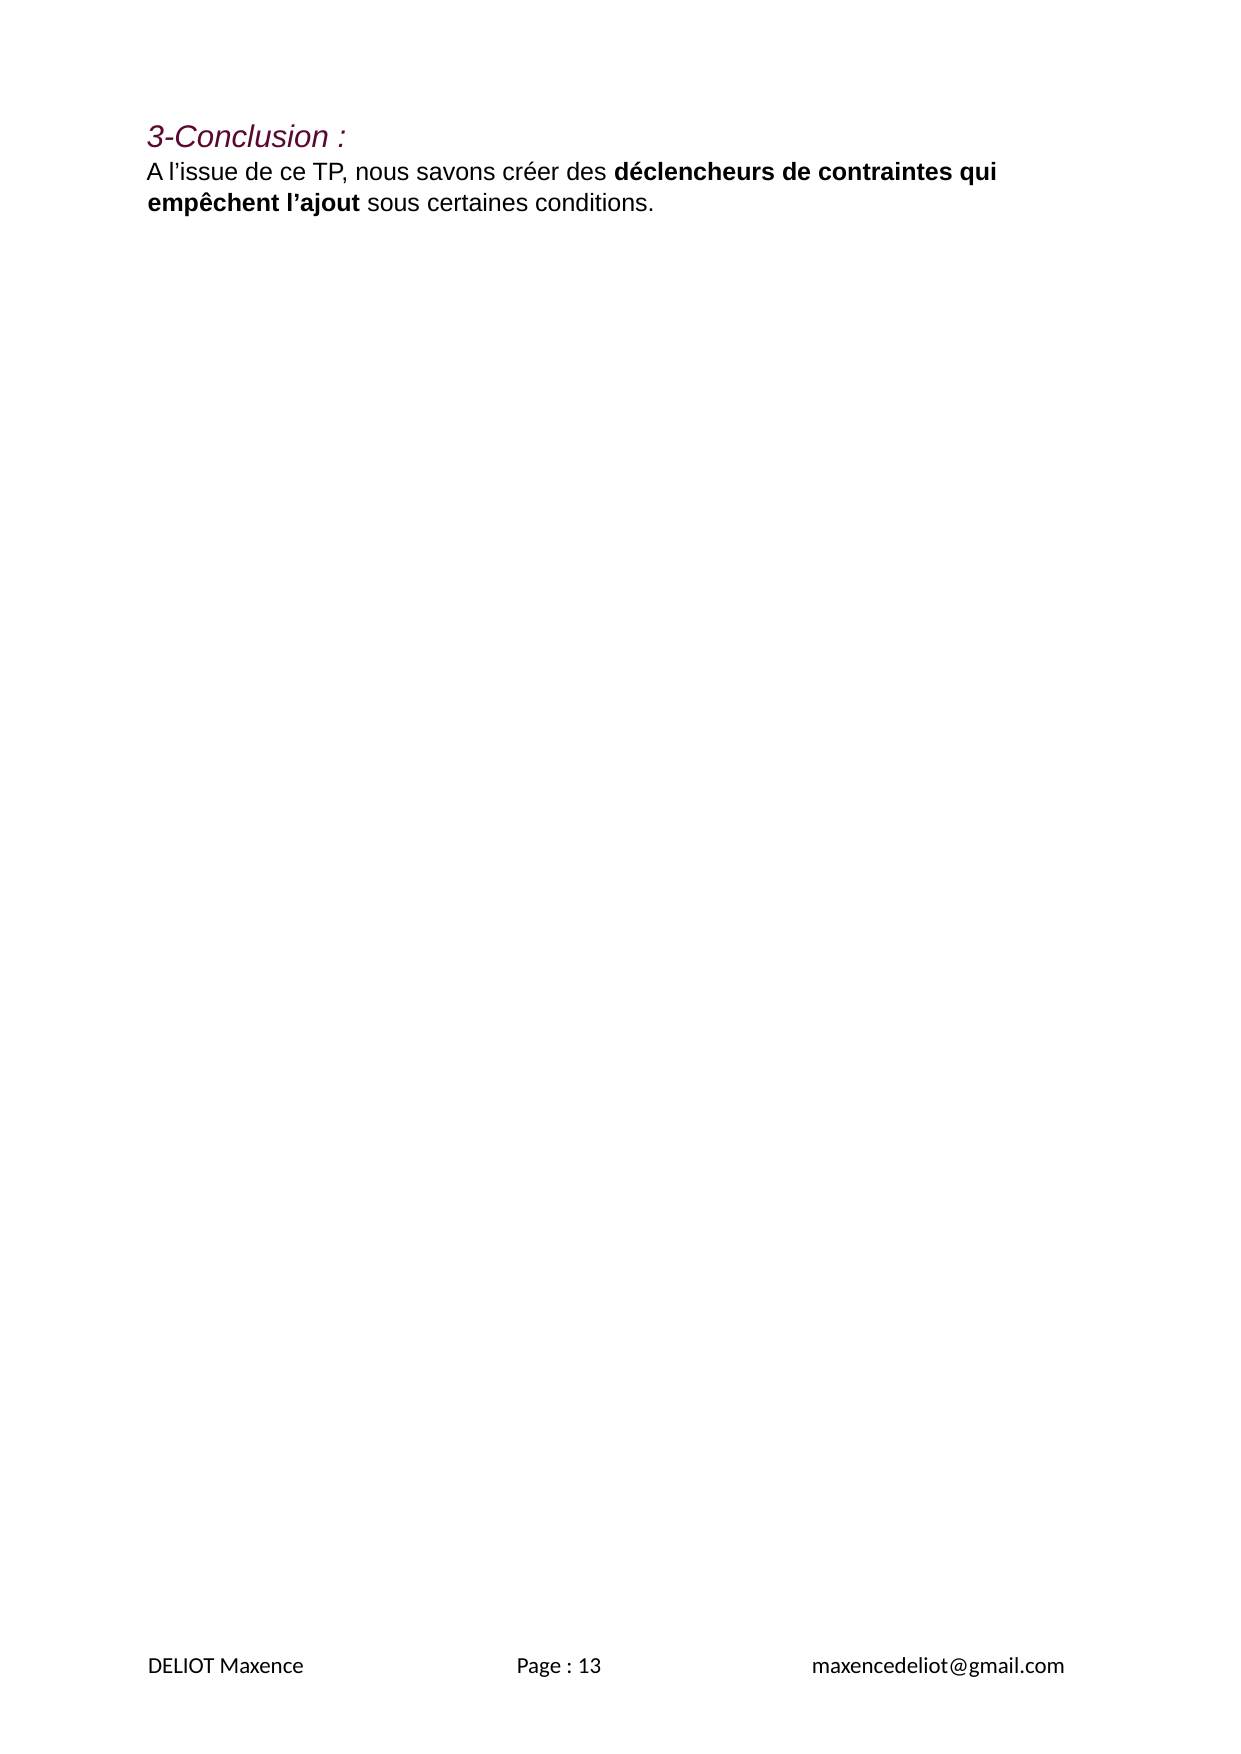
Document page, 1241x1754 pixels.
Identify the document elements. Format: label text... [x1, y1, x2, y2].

text A l’issue de ce TP, nous savons créer des déclencheurs de contraintes qui empêchent l’ajout sous certaines conditions. [146, 157, 1093, 217]
text 3-Conclusion : [146, 118, 1093, 154]
